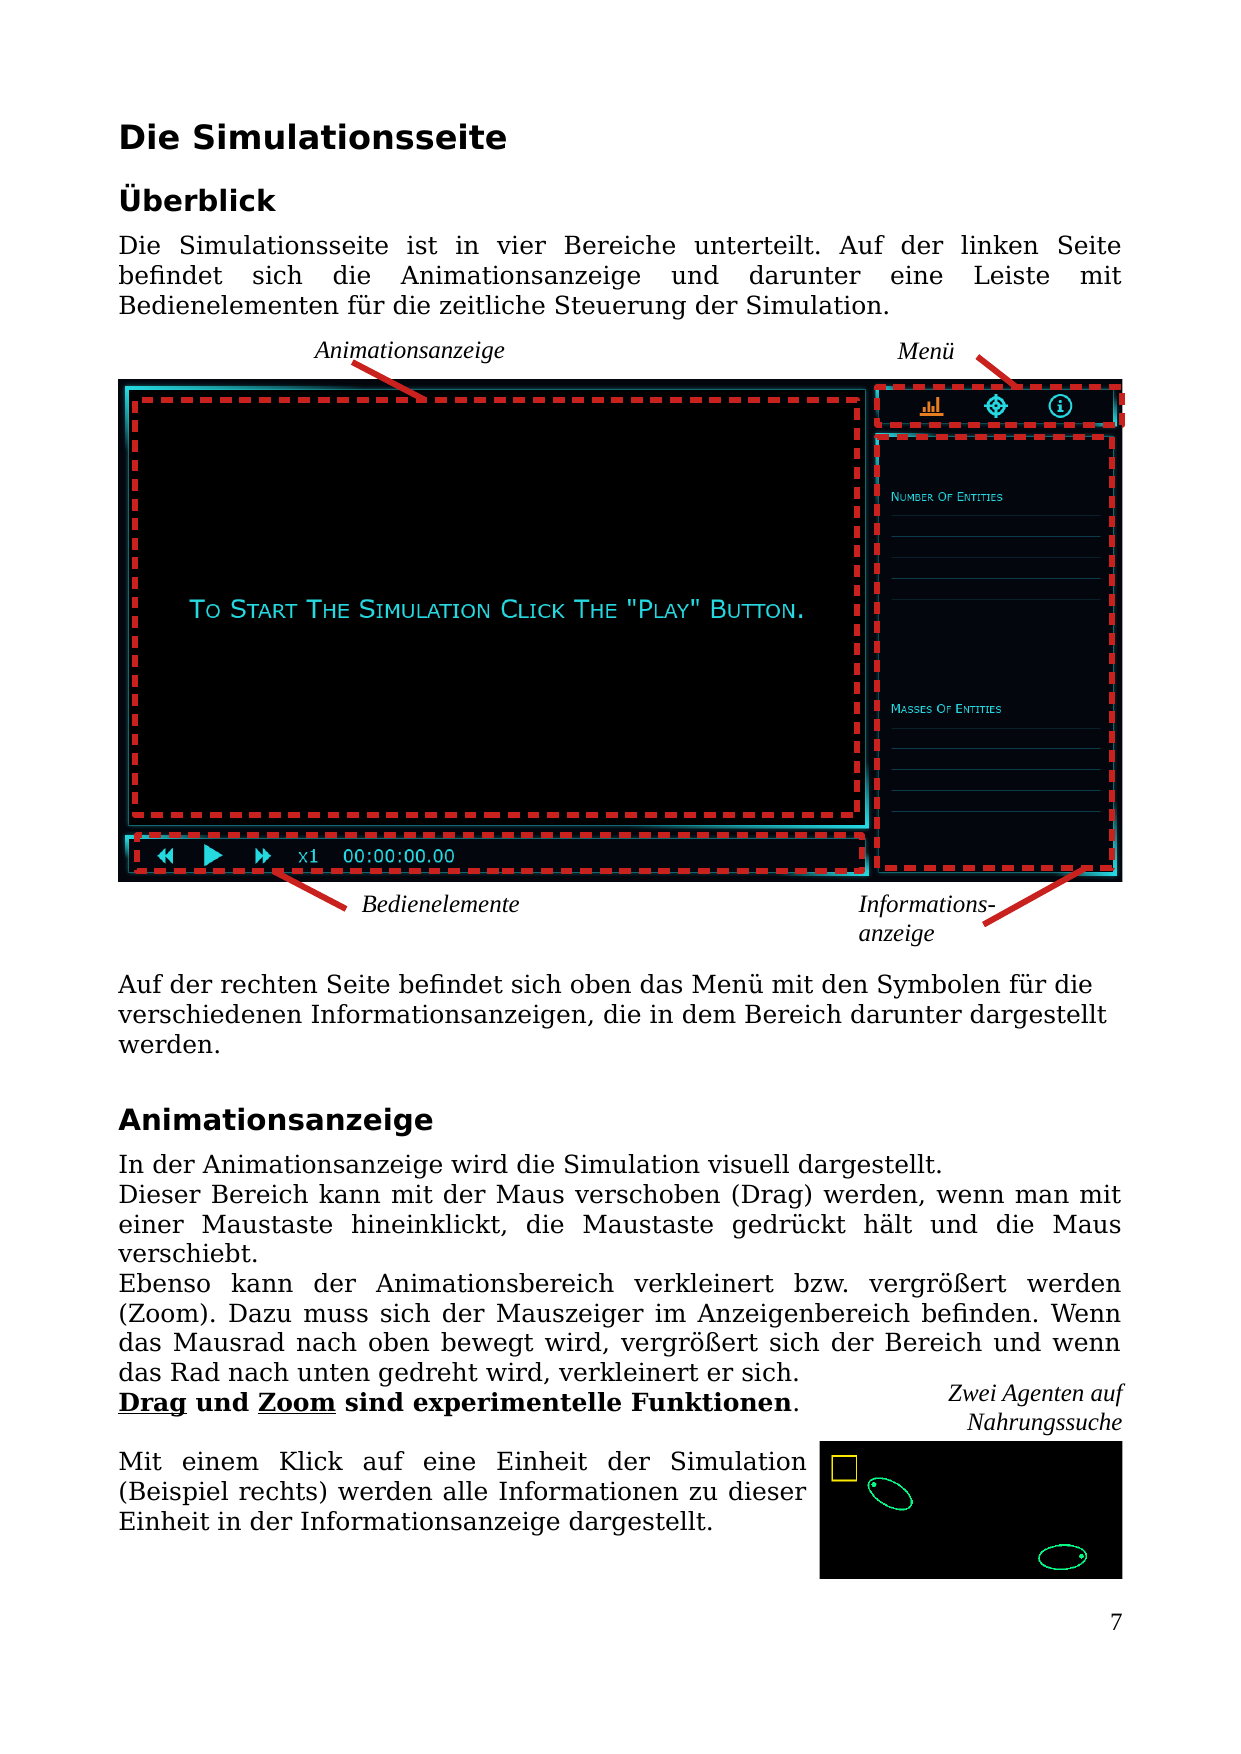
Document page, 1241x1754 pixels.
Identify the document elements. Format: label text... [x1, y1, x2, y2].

text Drag und Zoom sind experimentelle Funktionen. [118, 1387, 1122, 1417]
text Auf der rechten Seite befindet sich oben das Menü mit den Symbolen für die verschiedenen Informationsanzeigen, die in dem Bereich darunter dargestellt werden. [118, 970, 1122, 1059]
text Mit einem Klick auf eine Einheit der Simulation (Beispiel rechts) werden alle Informationen zu dieser Einheit in der Informationsanzeige dargestellt. [118, 1447, 819, 1536]
picture [819, 1441, 1123, 1579]
subtitle Animationsanzeige [118, 1103, 1122, 1137]
subtitle Überblick [118, 184, 1122, 218]
picture [118, 379, 1123, 882]
text Die Simulationsseite ist in vier Bereiche unterteilt. Auf der linken Seite befindet sich die Animationsanzeige und darunter eine Leiste mit Bedienelementen für die zeitliche Steuerung der Simulation. [118, 231, 1122, 320]
text Ebenso kann der Animationsbereich verkleinert bzw. vergrößert werden (Zoom). Dazu muss sich der Mauszeiger im Anzeigenbereich befinden. Wenn das Mausrad nach oben bewegt wird, vergrößert sich der Bereich und wenn das Rad nach unten gedreht wird, verkleinert er sich. [118, 1269, 1122, 1387]
text In der Animationsanzeige wird die Simulation visuell dargestellt. [118, 1150, 1122, 1180]
subtitle Die Simulationsseite [118, 118, 1122, 157]
text Dieser Bereich kann mit der Maus verschoben (Drag) werden, wenn man mit einer Maustaste hineinklickt, die Maustaste gedrückt hält und die Maus verschiebt. [118, 1180, 1122, 1269]
